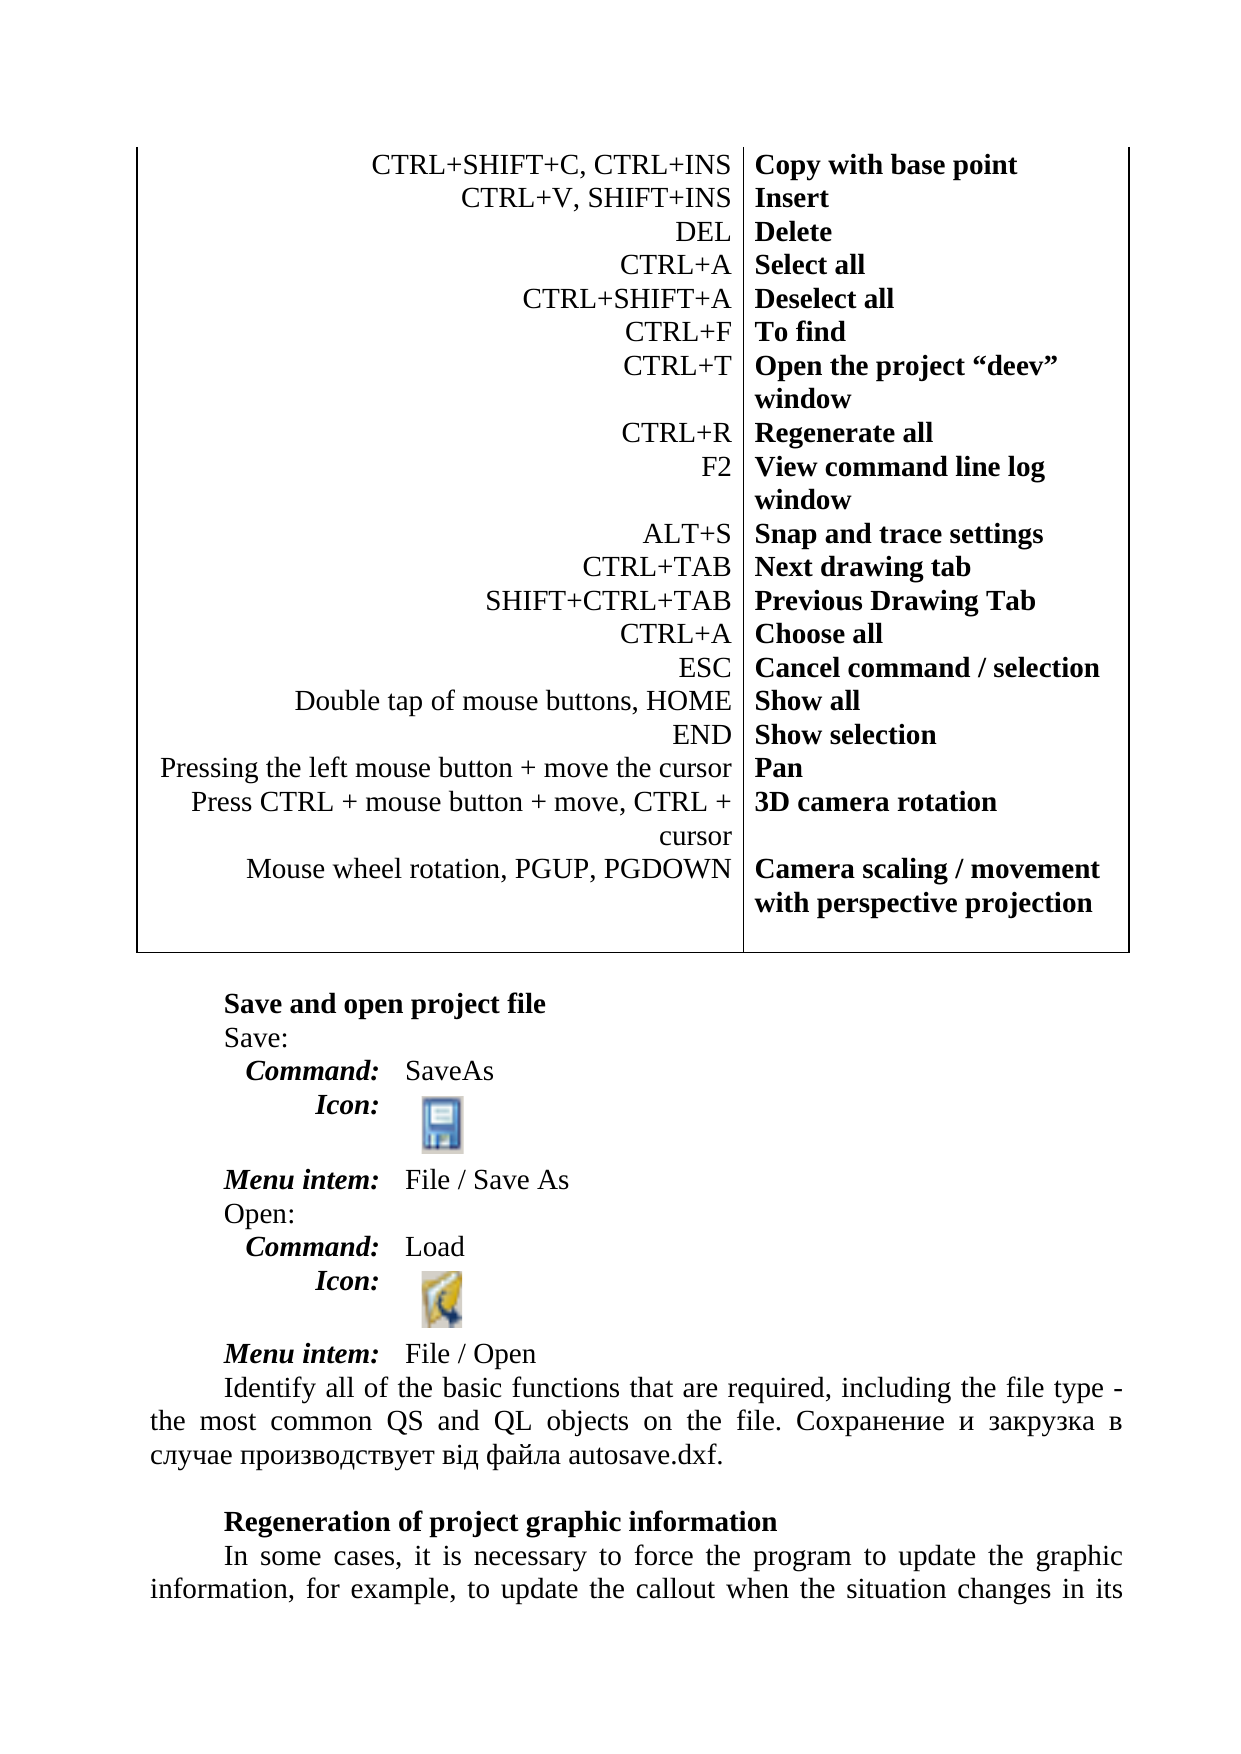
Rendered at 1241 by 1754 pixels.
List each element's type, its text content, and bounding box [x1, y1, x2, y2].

table_cell Deselect all [744, 281, 1128, 314]
table_cell SHIFT+CTRL+TAB [138, 583, 743, 616]
table_cell Regenerate all [744, 415, 1128, 449]
table_header Command: [139, 1229, 394, 1263]
table_cell Pan [744, 751, 1128, 784]
table_header Load [394, 1229, 1039, 1263]
table_cell ESC [138, 650, 743, 683]
table_cell [394, 1087, 1039, 1162]
text In some cases, it is necessary to force the program to update the graphic information, for example, to update the callout when the situation changes in its [150, 1538, 1125, 1605]
text Regeneration of project graphic information [150, 1504, 1125, 1538]
table_cell END [138, 717, 743, 751]
text Identify all of the basic functions that are required, including the file type - the most common QS and QL objects on the file. Сохранение и закрузка в случае производствует від файла autosave.dxf. [150, 1370, 1125, 1471]
table_cell ALT+S [138, 516, 743, 549]
table_cell Double tap of mouse buttons, HOME [138, 684, 743, 717]
table_cell F2 [138, 449, 743, 516]
table_cell Icon: [139, 1263, 394, 1336]
table_cell Select all [744, 248, 1128, 281]
table_cell Previous Drawing Tab [744, 583, 1128, 616]
table_cell DEL [138, 214, 743, 247]
table_cell Copy with base point [744, 147, 1128, 180]
text Save and open project file [150, 986, 1125, 1020]
table_cell Camera scaling / movement with perspective projection [744, 851, 1128, 918]
table_cell File / Save As [394, 1162, 1039, 1196]
table_cell CTRL+TAB [138, 549, 743, 583]
table_cell Show selection [744, 717, 1128, 751]
table_cell Insert [744, 180, 1128, 214]
table_cell [138, 918, 743, 952]
picture [421, 1096, 464, 1154]
table_cell 3D camera rotation [744, 784, 1128, 851]
table_cell CTRL+SHIFT+C, CTRL+INS [138, 147, 743, 180]
picture [421, 1271, 463, 1328]
table_cell CTRL+R [138, 415, 743, 449]
table_cell Pressing the left mouse button + move the cursor [138, 751, 743, 784]
table_cell Choose all [744, 616, 1128, 650]
table_cell [744, 918, 1128, 952]
table_cell CTRL+V, SHIFT+INS [138, 180, 743, 214]
table_cell CTRL+SHIFT+A [138, 281, 743, 314]
table_cell Snap and trace settings [744, 516, 1128, 549]
table_cell Cancel command / selection [744, 650, 1128, 683]
table_cell To find [744, 315, 1128, 348]
table_cell File / Open [394, 1336, 1039, 1370]
table_cell CTRL+A [138, 616, 743, 650]
table_cell Menu intem: [139, 1162, 394, 1196]
table_header SaveAs [394, 1054, 1039, 1087]
table_header Command: [139, 1054, 394, 1087]
text Open: [150, 1196, 1125, 1229]
table_cell Press CTRL + mouse button + move, CTRL + cursor [138, 784, 743, 851]
table_cell CTRL+A [138, 248, 743, 281]
table_cell View command line log window [744, 449, 1128, 516]
table_cell Delete [744, 214, 1128, 247]
table_cell Mouse wheel rotation, PGUP, PGDOWN [138, 851, 743, 918]
table_cell CTRL+T [138, 348, 743, 415]
table_cell Icon: [139, 1087, 394, 1162]
table_cell Next drawing tab [744, 549, 1128, 583]
table_cell Open the project “deev” window [744, 348, 1128, 415]
table_cell [394, 1263, 1039, 1336]
table_cell Show all [744, 684, 1128, 717]
table_cell Menu intem: [139, 1336, 394, 1370]
table_cell CTRL+F [138, 315, 743, 348]
text Savе: [150, 1020, 1125, 1053]
